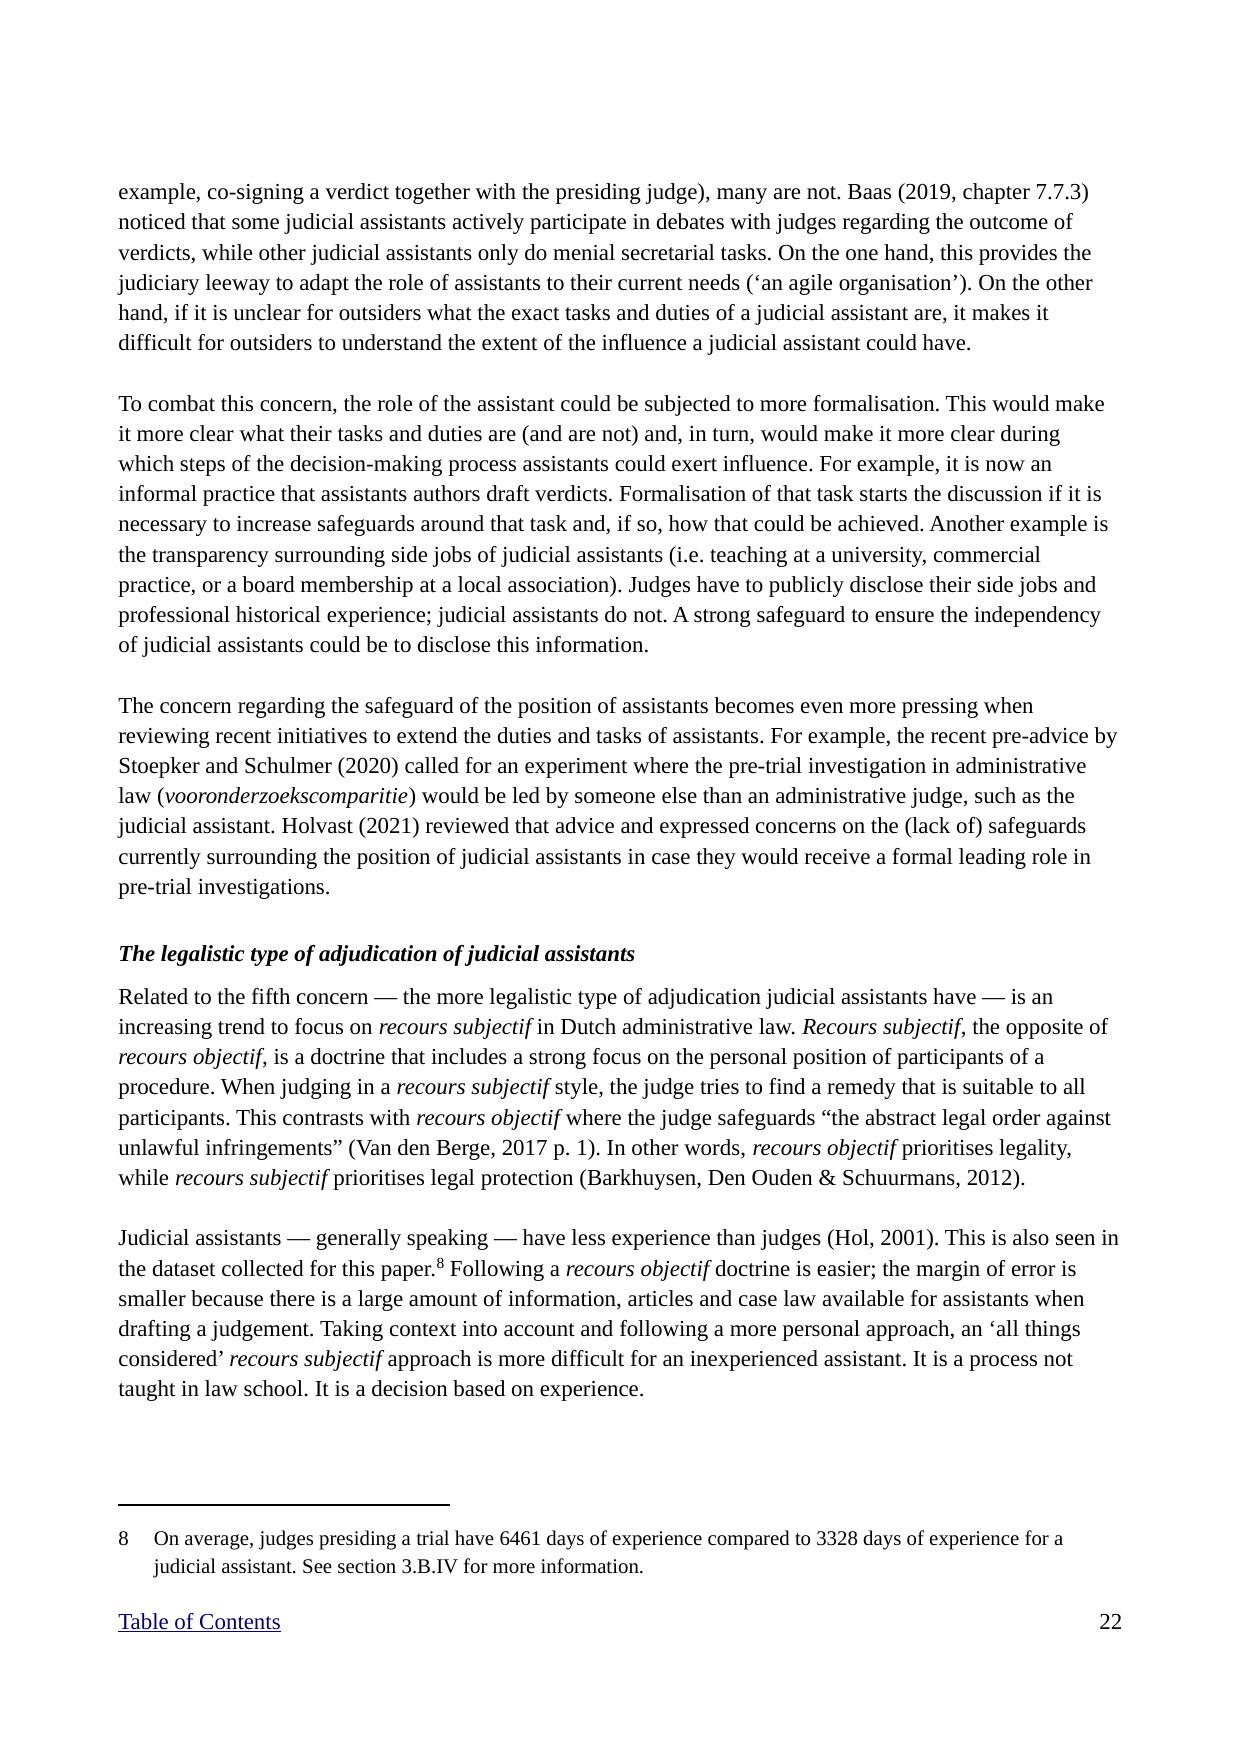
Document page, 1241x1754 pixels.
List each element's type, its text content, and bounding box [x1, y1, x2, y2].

text Judicial assistants — generally speaking — have less experience than judges (Hol, 2001). This is also seen in the dataset collected for this paper. Following a recours objectif doctrine is easier; the margin of error is smaller because there is a large amount of information, articles and case law available for assistants when drafting a judgement. Taking context into account and following a more personal approach, an ‘all things considered’ recours subjectif approach is more difficult for an inexperienced assistant. It is a process not taught in law school. It is a decision based on experience. [118, 1224, 1122, 1402]
subtitle The legalistic type of adjudication of judicial assistants [118, 941, 1122, 967]
text example, co-signing a verdict together with the presiding judge), many are not. Baas (2019, chapter 7.7.3) noticed that some judicial assistants actively participate in debates with judges regarding the outcome of verdicts, while other judicial assistants only do menial secretarial tasks. On the one hand, this provides the judiciary leeway to adapt the role of assistants to their current needs (‘an agile organisation’). On the other hand, if it is unclear for outsiders what the exact tasks and duties of a judicial assistant are, it makes it difficult for outsiders to understand the extent of the influence a judicial assistant could have. [118, 178, 1122, 356]
text The concern regarding the safeguard of the position of assistants becomes even more pressing when reviewing recent initiatives to extend the duties and tasks of assistants. For example, the recent pre-advice by Stoepker and Schulmer (2020) called for an experiment where the pre-trial investigation in administrative law (vooronderzoekscomparitie) would be led by someone else than an administrative judge, such as the judicial assistant. Holvast (2021) reviewed that advice and expressed concerns on the (lack of) safeguards currently surrounding the position of judicial assistants in case they would receive a formal leading role in pre-trial investigations. [118, 692, 1122, 899]
text Related to the fifth concern — the more legalistic type of adjudication judicial assistants have — is an increasing trend to focus on recours subjectif in Dutch administrative law. Recours subjectif, the opposite of recours objectif, is a doctrine that includes a strong focus on the personal position of participants of a procedure. When judging in a recours subjectif style, the judge tries to find a remedy that is suitable to all participants. This contrasts with recours objectif where the judge safeguards “the abstract legal order against unlawful infringements” (Van den Berge, 2017 p. 1). In other words, recours objectif prioritises legality, while recours subjectif prioritises legal protection (Barkhuysen, Den Ouden & Schuurmans, 2012). [118, 983, 1122, 1190]
text On average, judges presiding a trial have 6461 days of experience compared to 3328 days of experience for a judicial assistant. See section 3.B.IV for more information. [118, 1526, 1122, 1578]
text To combat this concern, the role of the assistant could be subjected to more formalisation. This would make it more clear what their tasks and duties are (and are not) and, in turn, would make it more clear during which steps of the decision-making process assistants could exert influence. For example, it is now an informal practice that assistants authors draft verdicts. Formalisation of that task starts the discussion if it is necessary to increase safeguards around that task and, if so, how that could be achieved. Another example is the transparency surrounding side jobs of judicial assistants (i.e. teaching at a university, commercial practice, or a board membership at a local association). Judges have to publicly disclose their side jobs and professional historical experience; judicial assistants do not. A strong safeguard to ensure the independency of judicial assistants could be to disclose this information. [118, 389, 1122, 658]
